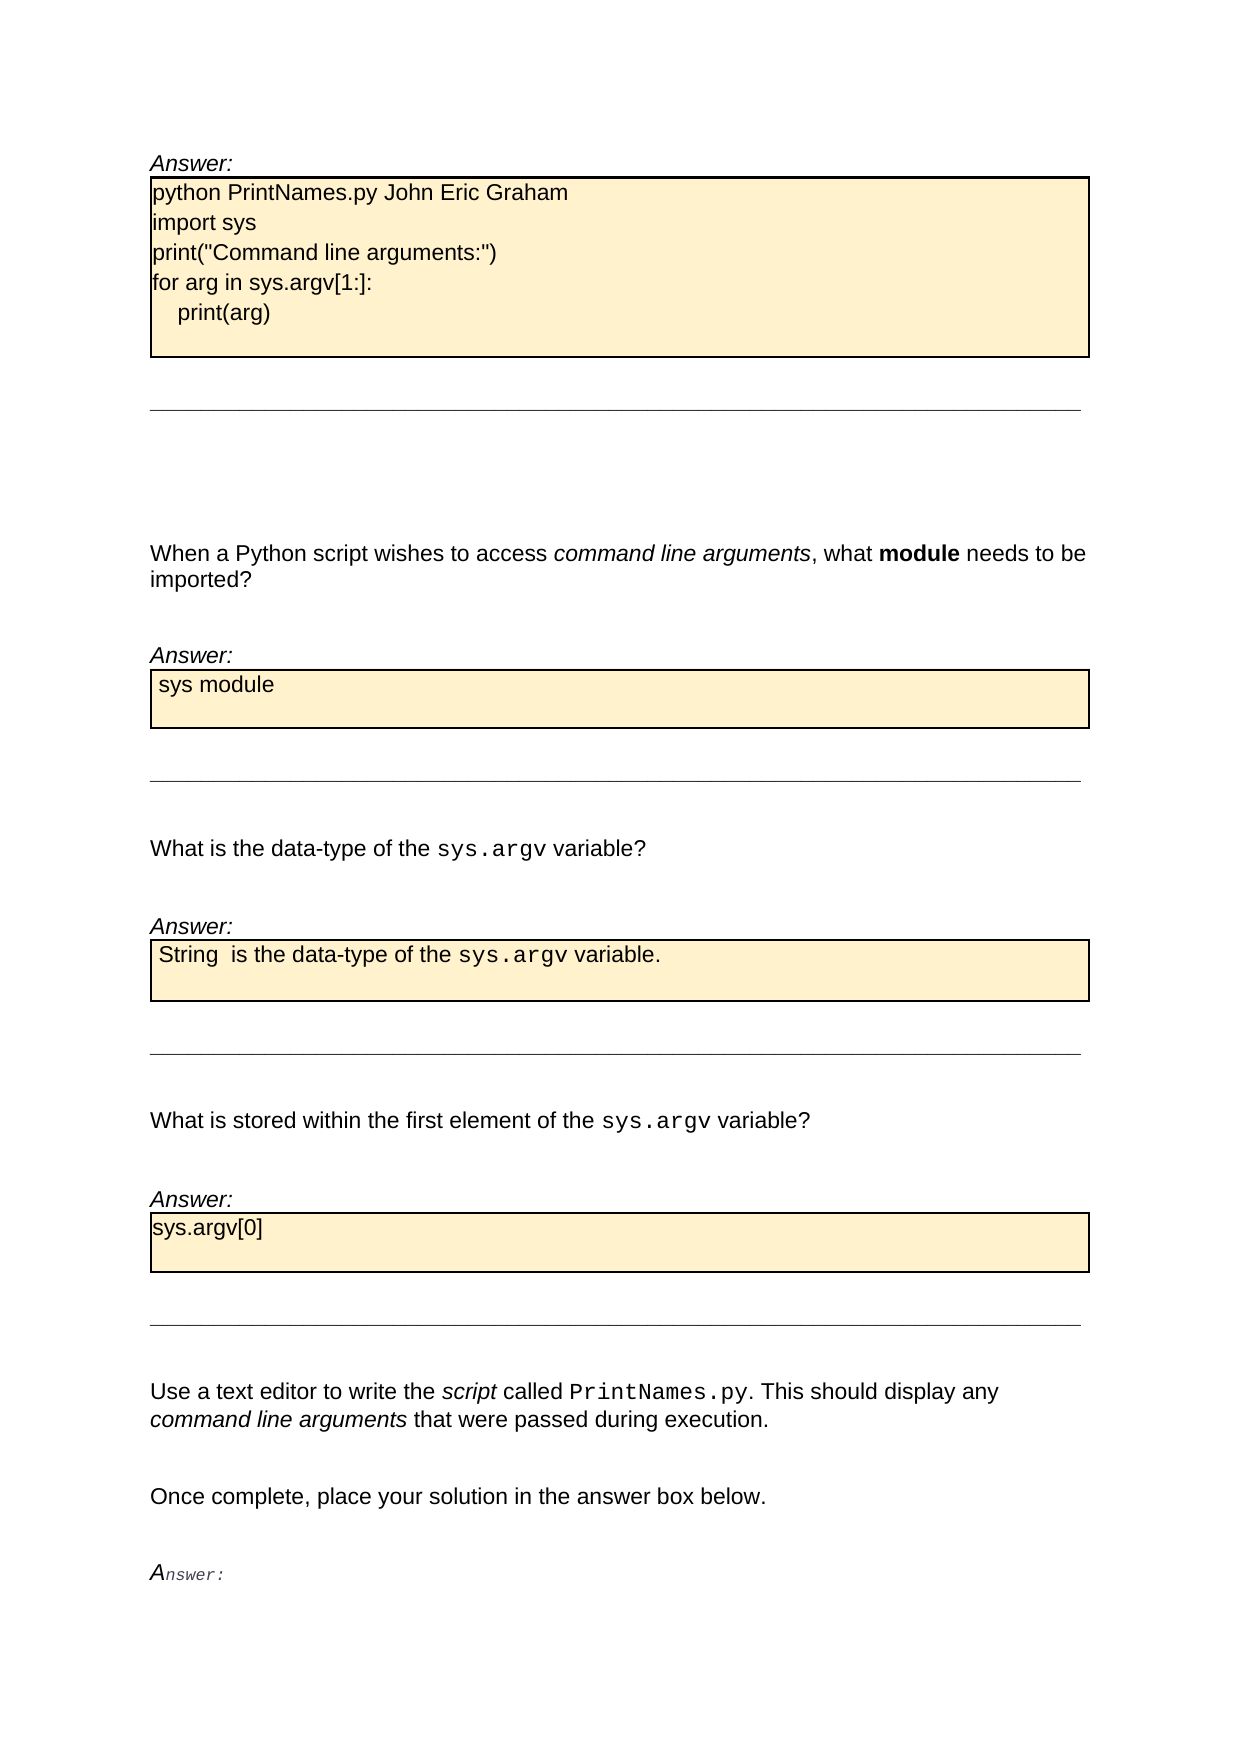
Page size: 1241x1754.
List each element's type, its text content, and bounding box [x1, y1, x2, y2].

text Answer: [150, 642, 1090, 668]
text python PrintNames.py John Eric Graham [152, 179, 1088, 205]
text Answer: [150, 1186, 1090, 1212]
text sys module [152, 671, 1088, 697]
text import sys [152, 207, 1088, 235]
text What is the data-type of the sys.argv variable? [150, 834, 1090, 863]
text Use a text editor to write the script called PrintNames.py. This should display any command line arguments that were passed during execution. [150, 1378, 1090, 1433]
text print("Command line arguments:") [152, 237, 1088, 265]
text What is stored within the first element of the sys.argv variable? [150, 1107, 1090, 1136]
text Answer: [150, 913, 1090, 939]
text _________________________________________________________________________ [150, 1302, 1090, 1328]
text _________________________________________________________________________ [150, 758, 1090, 784]
text Once complete, place your solution in the answer box below. [150, 1483, 1090, 1509]
text sys.argv[0] [152, 1214, 1088, 1241]
text print(arg) [152, 297, 1088, 326]
text _________________________________________________________________________ [150, 1031, 1090, 1057]
text String is the data-type of the sys.argv variable. [152, 941, 1088, 969]
text Answer: [150, 1559, 1090, 1586]
text Answer: [150, 150, 1090, 176]
text _________________________________________________________________________ [150, 387, 1090, 413]
text When a Python script wishes to access command line arguments, what module needs to be imported? [150, 539, 1090, 592]
text for arg in sys.argv[1:]: [152, 267, 1088, 295]
